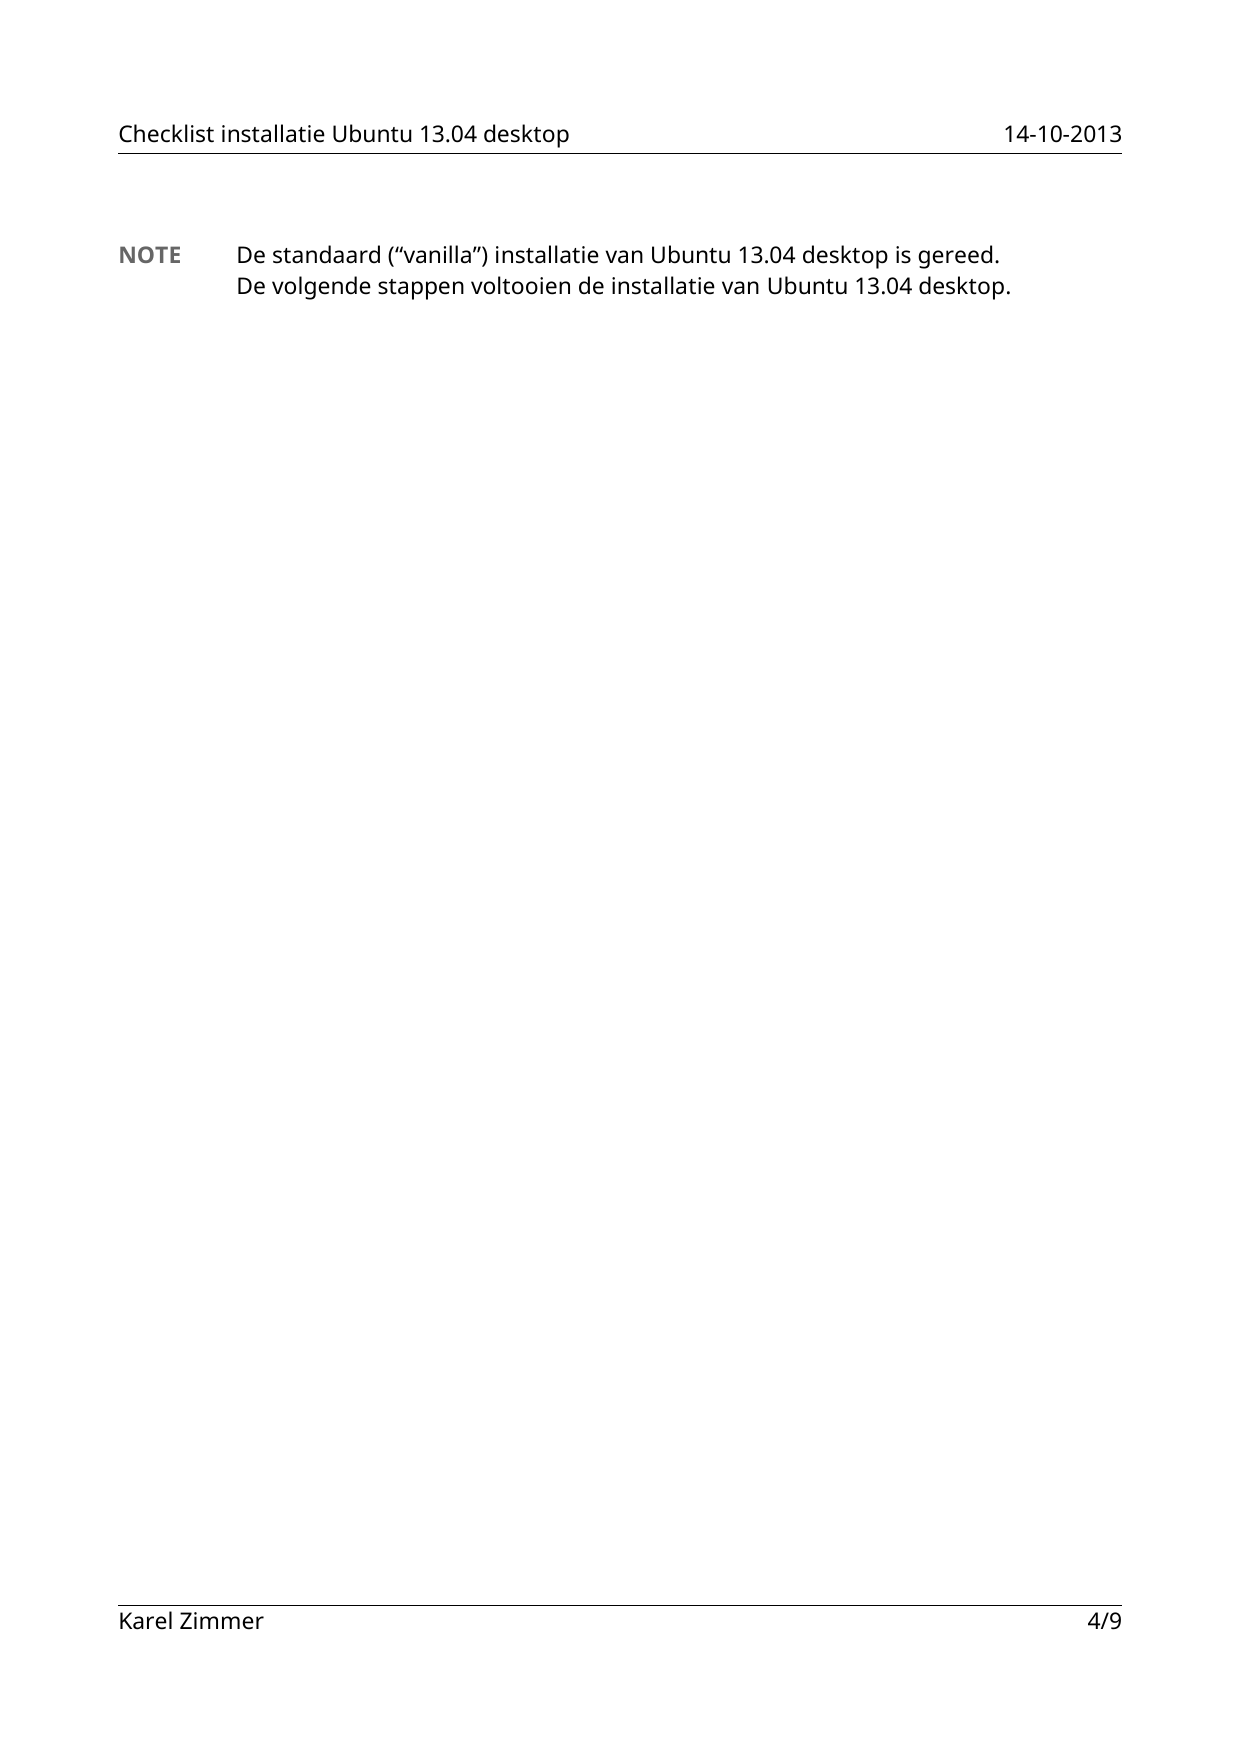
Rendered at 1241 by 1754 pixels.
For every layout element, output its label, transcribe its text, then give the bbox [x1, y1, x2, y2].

list NOTE De standaard (“vanilla”) installatie van Ubuntu 13.04 desktop is gereed. De volgende stappen voltooien de installatie van Ubuntu 13.04 desktop. [118, 239, 1122, 301]
